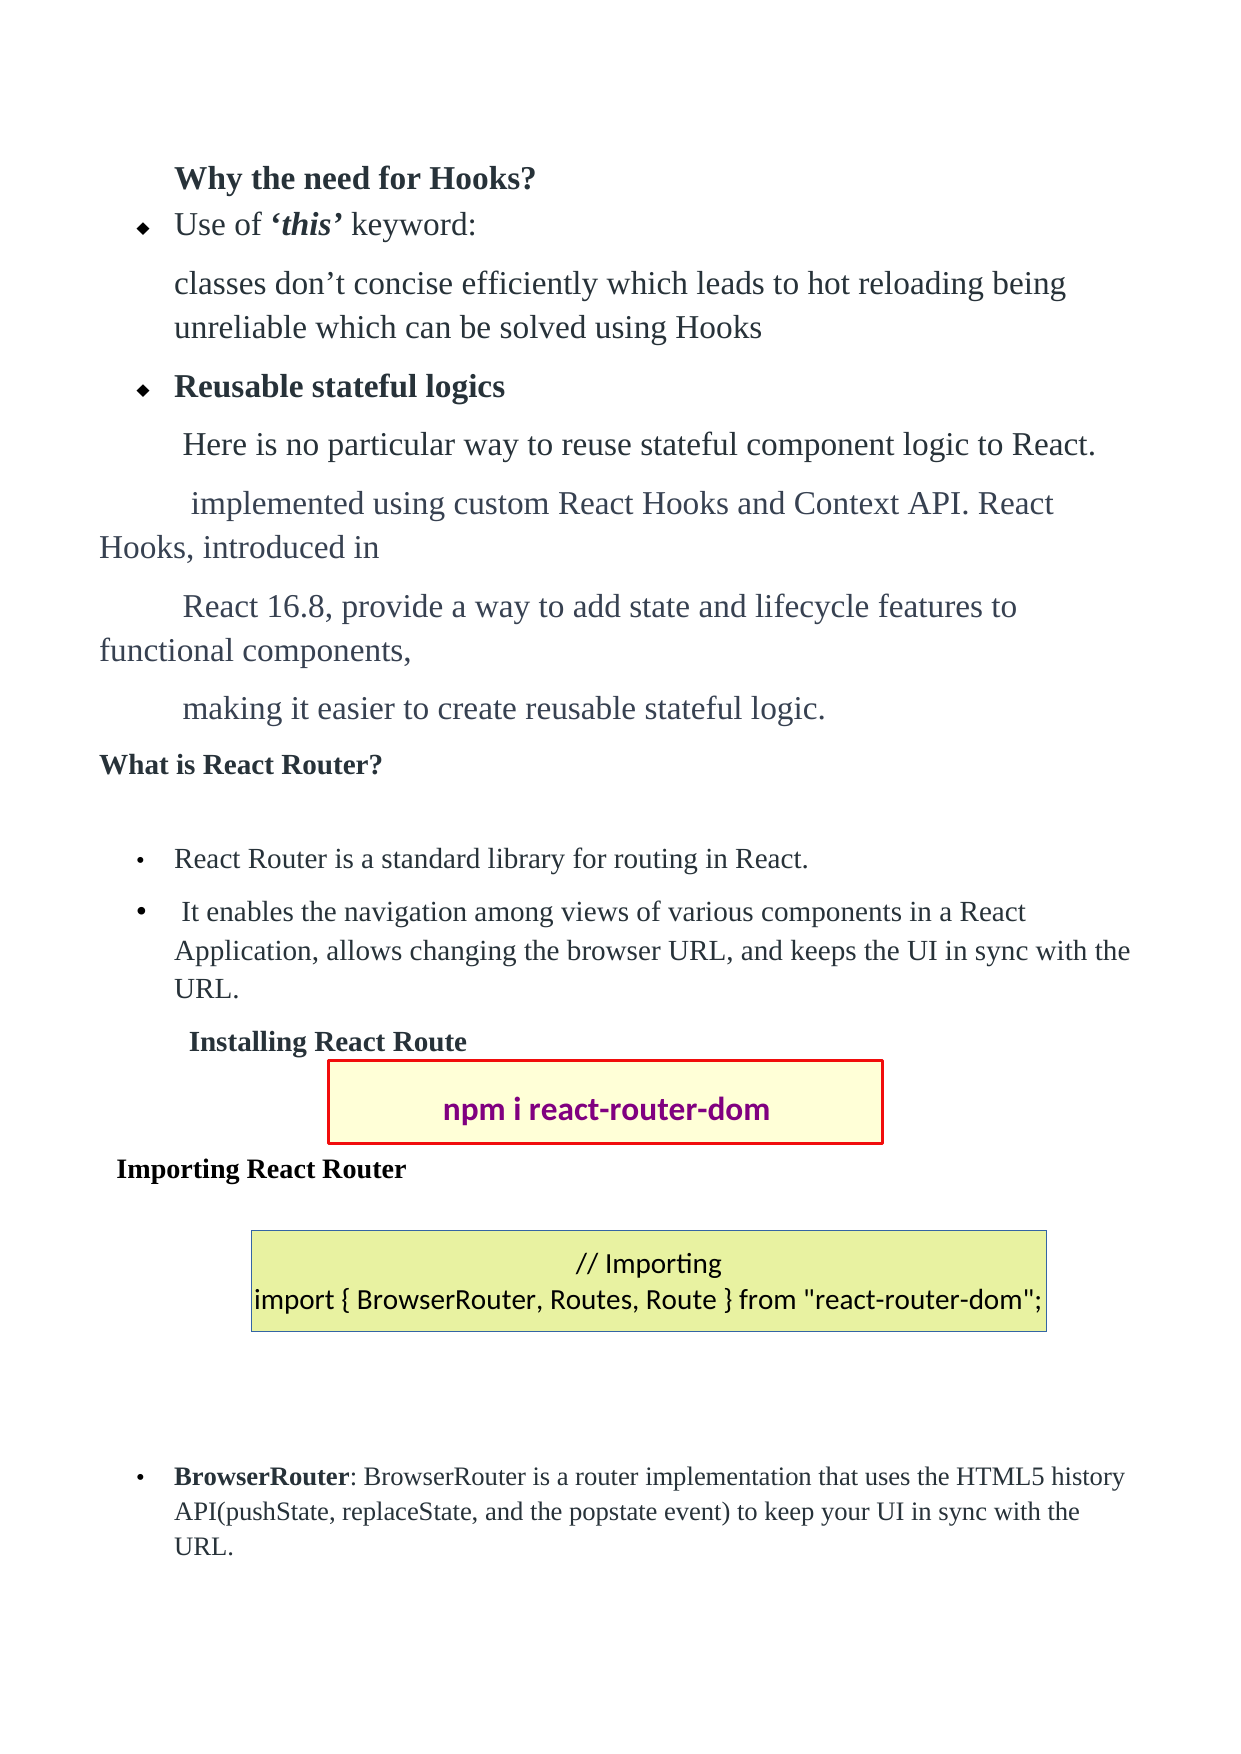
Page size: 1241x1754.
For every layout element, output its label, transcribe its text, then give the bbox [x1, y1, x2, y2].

text Importing React Router [99, 1152, 1138, 1185]
list Use of ‘this’ keyword: [136, 204, 1138, 243]
text making it easier to create reusable stateful logic. [99, 688, 1138, 727]
subtitle What is React Router? [99, 747, 1138, 781]
list BrowserRouter: BrowserRouter is a router implementation that uses the HTML5 history API(pushState, replaceState, and the popstate event) to keep your UI in sync with the URL. [136, 1461, 1138, 1561]
list Installing React Route [136, 1024, 1138, 1058]
list React Router is a standard library for routing in React. [136, 841, 1138, 874]
list Reusable stateful logics [136, 366, 1138, 404]
list It enables the navigation among views of various components in a React Application, allows changing the browser URL, and keeps the UI in sync with the URL. [136, 894, 1138, 1005]
text React 16.8, provide a way to add state and lifecycle features to functional components, [99, 586, 1138, 668]
list classes don’t concise efficiently which leads to hot reloading being unreliable which can be solved using Hooks [136, 263, 1138, 346]
subtitle Why the need for Hooks? [136, 158, 1138, 197]
text implemented using custom React Hooks and Context API. React Hooks, introduced in [99, 483, 1138, 566]
text Here is no particular way to reuse stateful component logic to React. [99, 424, 1138, 463]
